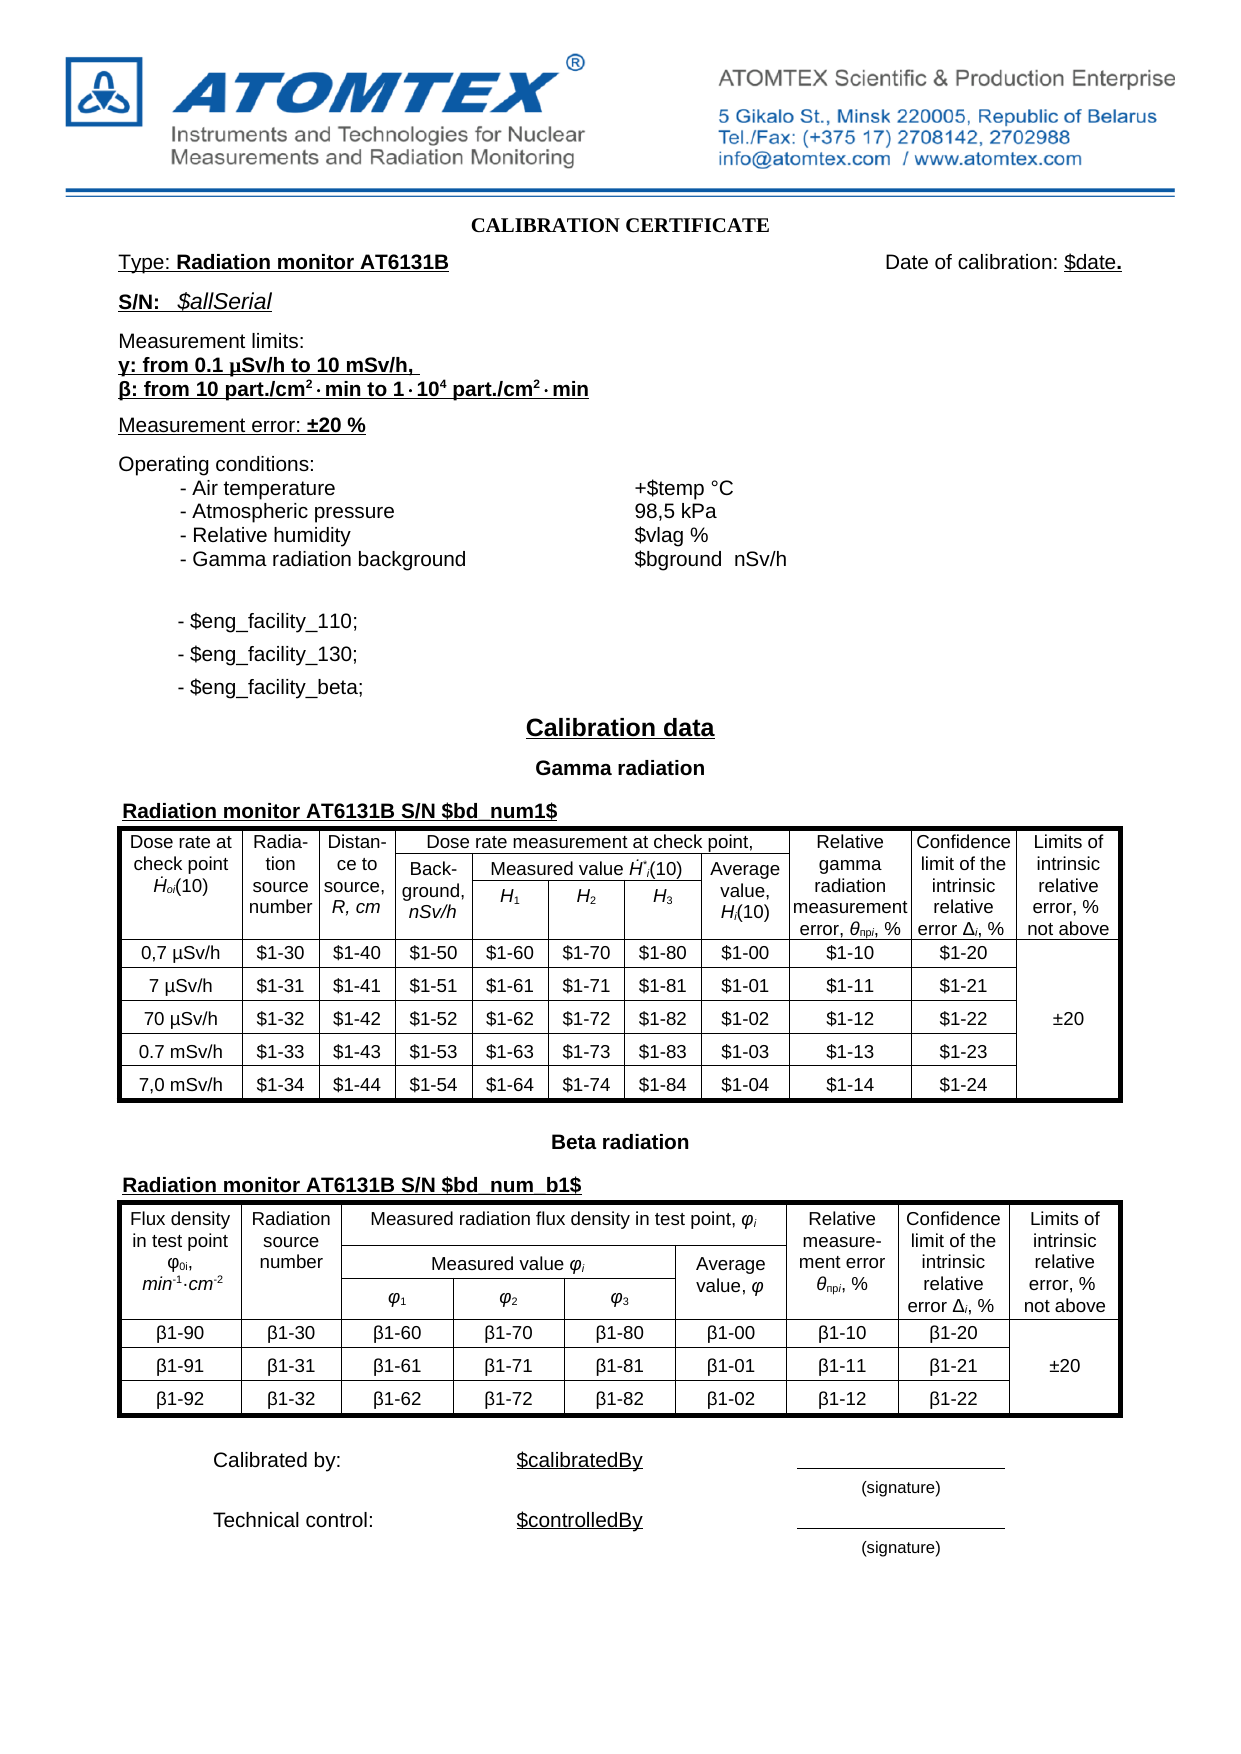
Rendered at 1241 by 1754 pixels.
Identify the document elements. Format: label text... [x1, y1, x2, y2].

table_cell $1-51 [396, 968, 472, 999]
table_cell Flux density in test point φ0i, min-1·cm-2 [122, 1205, 241, 1319]
table_cell $1-04 [702, 1066, 789, 1098]
table_cell Dose rate measurement at check point, [396, 831, 789, 853]
table_cell $1-61 [473, 968, 548, 999]
table_cell Radia-tion source number [243, 831, 319, 939]
table_cell Relative measure-ment error θпрi, % [787, 1205, 898, 1319]
table_cell $1-30 [243, 940, 319, 967]
table_cell β1-82 [565, 1381, 675, 1412]
table_header Calibrated by: [210, 1445, 513, 1474]
table_cell β1-11 [787, 1348, 898, 1379]
table_cell H1 [473, 881, 548, 939]
table_cell $1-23 [912, 1034, 1016, 1065]
table_cell β1-00 [676, 1320, 786, 1347]
text Beta radiation [118, 1130, 1122, 1154]
table_cell β1-20 [899, 1320, 1009, 1347]
table_cell [210, 1475, 513, 1504]
table_cell 70 µSv/h [122, 1001, 242, 1032]
table_cell β1-32 [242, 1381, 341, 1412]
table_cell β1-31 [242, 1348, 341, 1379]
table_cell Relative gamma radiation measurement error, θпрi, % [790, 831, 911, 939]
table_cell $1-43 [320, 1034, 395, 1065]
table_cell [771, 1505, 1030, 1534]
table_cell Confidence limit of the intrinsic relative error Δi, % [912, 831, 1016, 939]
table_cell $1-81 [625, 968, 701, 999]
table_cell $1-31 [243, 968, 319, 999]
table_cell $1-44 [320, 1066, 395, 1098]
text - Gamma radiation background $bground nSv/h [179, 547, 1122, 571]
table_cell 7,0 mSv/h [122, 1066, 242, 1098]
table_cell β1-01 [676, 1348, 786, 1379]
table_cell $1-70 [549, 940, 624, 967]
table_cell H3 [625, 881, 701, 939]
text - $eng_facility_110; [118, 609, 1122, 633]
text Measurement limits: [118, 329, 1122, 353]
table_cell $1-50 [396, 940, 472, 967]
table_header $calibratedBy [514, 1445, 771, 1474]
table_cell β1-30 [242, 1320, 341, 1347]
table_cell $1-20 [912, 940, 1016, 967]
table_cell Limits of intrinsic relative error, % not above [1017, 831, 1118, 939]
table_cell $1-22 [912, 1001, 1016, 1032]
table_cell $1-72 [549, 1001, 624, 1032]
table_cell $1-60 [473, 940, 548, 967]
table_cell $1-74 [549, 1066, 624, 1098]
table_cell Average value, Hi(10) [702, 854, 789, 939]
table_cell β1-70 [454, 1320, 564, 1347]
table_cell $controlledBy [514, 1505, 771, 1534]
text - Relative humidity $vlag % [179, 523, 1122, 547]
table_cell $1-64 [473, 1066, 548, 1098]
table_cell β1-71 [454, 1348, 564, 1379]
table_cell (signature) [771, 1475, 1030, 1504]
table_cell $1-01 [702, 968, 789, 999]
table_cell Confidence limit of the intrinsic relative error Δi, % [899, 1205, 1009, 1319]
text Measurement error: ±20 % [118, 413, 1122, 437]
table_cell β1-90 [122, 1320, 241, 1347]
table_cell 0.7 mSv/h [122, 1034, 242, 1065]
table_cell $1-10 [790, 940, 911, 967]
table_cell ±20 [1017, 940, 1118, 1098]
table_cell $1-63 [473, 1034, 548, 1065]
text - $eng_facility_130; [118, 642, 1122, 666]
table_cell [210, 1535, 513, 1564]
table_cell $1-00 [702, 940, 789, 967]
text S/N: $allSerial [118, 288, 1122, 314]
table_cell $1-83 [625, 1034, 701, 1065]
table_cell Technical control: [210, 1505, 513, 1534]
table_cell Back-ground, nSv/h [396, 854, 472, 939]
table_header [771, 1445, 1030, 1474]
table_cell β1-61 [342, 1348, 453, 1379]
table_cell β1-10 [787, 1320, 898, 1347]
table_header Radiation monitor AT6131B S/N $bd_num1$ [119, 780, 1121, 826]
table_cell H2 [549, 881, 624, 939]
table_cell $1-02 [702, 1001, 789, 1032]
table_cell β1-02 [676, 1381, 786, 1412]
table_cell β1-21 [899, 1348, 1009, 1379]
table_cell $1-13 [790, 1034, 911, 1065]
table_cell [514, 1475, 771, 1504]
table_cell $1-32 [243, 1001, 319, 1032]
table_cell Measured value φi [342, 1246, 675, 1277]
text γ: from 0.1 µSv/h to 10 mSv/h, [118, 353, 1122, 377]
table_cell $1-03 [702, 1034, 789, 1065]
text CALIBRATION CERTIFICATE [118, 214, 1122, 237]
text Operating conditions: [118, 451, 1122, 475]
table_cell $1-84 [625, 1066, 701, 1098]
table_cell $1-82 [625, 1001, 701, 1032]
table_cell Distan-ce to source, R, сm [320, 831, 395, 939]
table_cell Measured value Ḣ*i(10) [473, 854, 701, 879]
table_header Radiation monitor AT6131B S/N $bd_num_b1$ [119, 1154, 1120, 1200]
table_cell Limits of intrinsic relative error, % not above [1010, 1205, 1118, 1319]
table_cell β1-81 [565, 1348, 675, 1379]
table_cell β1-80 [565, 1320, 675, 1347]
table_cell $1-71 [549, 968, 624, 999]
table_cell φ2 [454, 1279, 564, 1319]
text Gamma radiation [118, 756, 1122, 780]
table_cell β1-60 [342, 1320, 453, 1347]
table_cell Average value, φ [676, 1246, 786, 1319]
table_cell [514, 1535, 771, 1564]
table_cell β1-62 [342, 1381, 453, 1412]
table_cell Dose rate at check point Ḣoi(10) [122, 831, 242, 939]
table_cell β1-92 [122, 1381, 241, 1412]
table_cell Radiation source number [242, 1205, 341, 1319]
text Calibration data [118, 713, 1122, 742]
table_cell $1-42 [320, 1001, 395, 1032]
text - $eng_facility_beta; [118, 675, 1122, 699]
table_cell 0,7 µSv/h [122, 940, 242, 967]
table_cell (signature) [771, 1535, 1030, 1564]
table_cell φ3 [565, 1279, 675, 1319]
table_cell Measured radiation flux density in test point, φi [342, 1205, 786, 1245]
table_cell $1-53 [396, 1034, 472, 1065]
table_cell $1-80 [625, 940, 701, 967]
table_cell β1-72 [454, 1381, 564, 1412]
table_cell $1-73 [549, 1034, 624, 1065]
table_cell $1-34 [243, 1066, 319, 1098]
table_cell $1-62 [473, 1001, 548, 1032]
table_cell β1-22 [899, 1381, 1009, 1412]
text - Air temperature +$temp °C [179, 475, 1122, 499]
text - Atmospheric pressure 98,5 kPa [179, 499, 1122, 523]
table_cell β1-91 [122, 1348, 241, 1379]
table_cell $1-33 [243, 1034, 319, 1065]
table_cell $1-40 [320, 940, 395, 967]
table_cell $1-54 [396, 1066, 472, 1098]
table_cell ±20 [1010, 1320, 1118, 1412]
text Type: Radiation monitor AT6131B Date of calibration: $date. [118, 250, 1122, 274]
table_cell φ1 [342, 1279, 453, 1319]
table_cell $1-11 [790, 968, 911, 999]
table_cell β1-12 [787, 1381, 898, 1412]
table_cell $1-14 [790, 1066, 911, 1098]
table_cell $1-24 [912, 1066, 1016, 1098]
table_cell 7 µSv/h [122, 968, 242, 999]
table_cell $1-41 [320, 968, 395, 999]
text β: from 10 part./cm2min to 1104 part./cm2min [118, 377, 1122, 401]
table_cell $1-12 [790, 1001, 911, 1032]
table_cell $1-52 [396, 1001, 472, 1032]
table_cell $1-21 [912, 968, 1016, 999]
